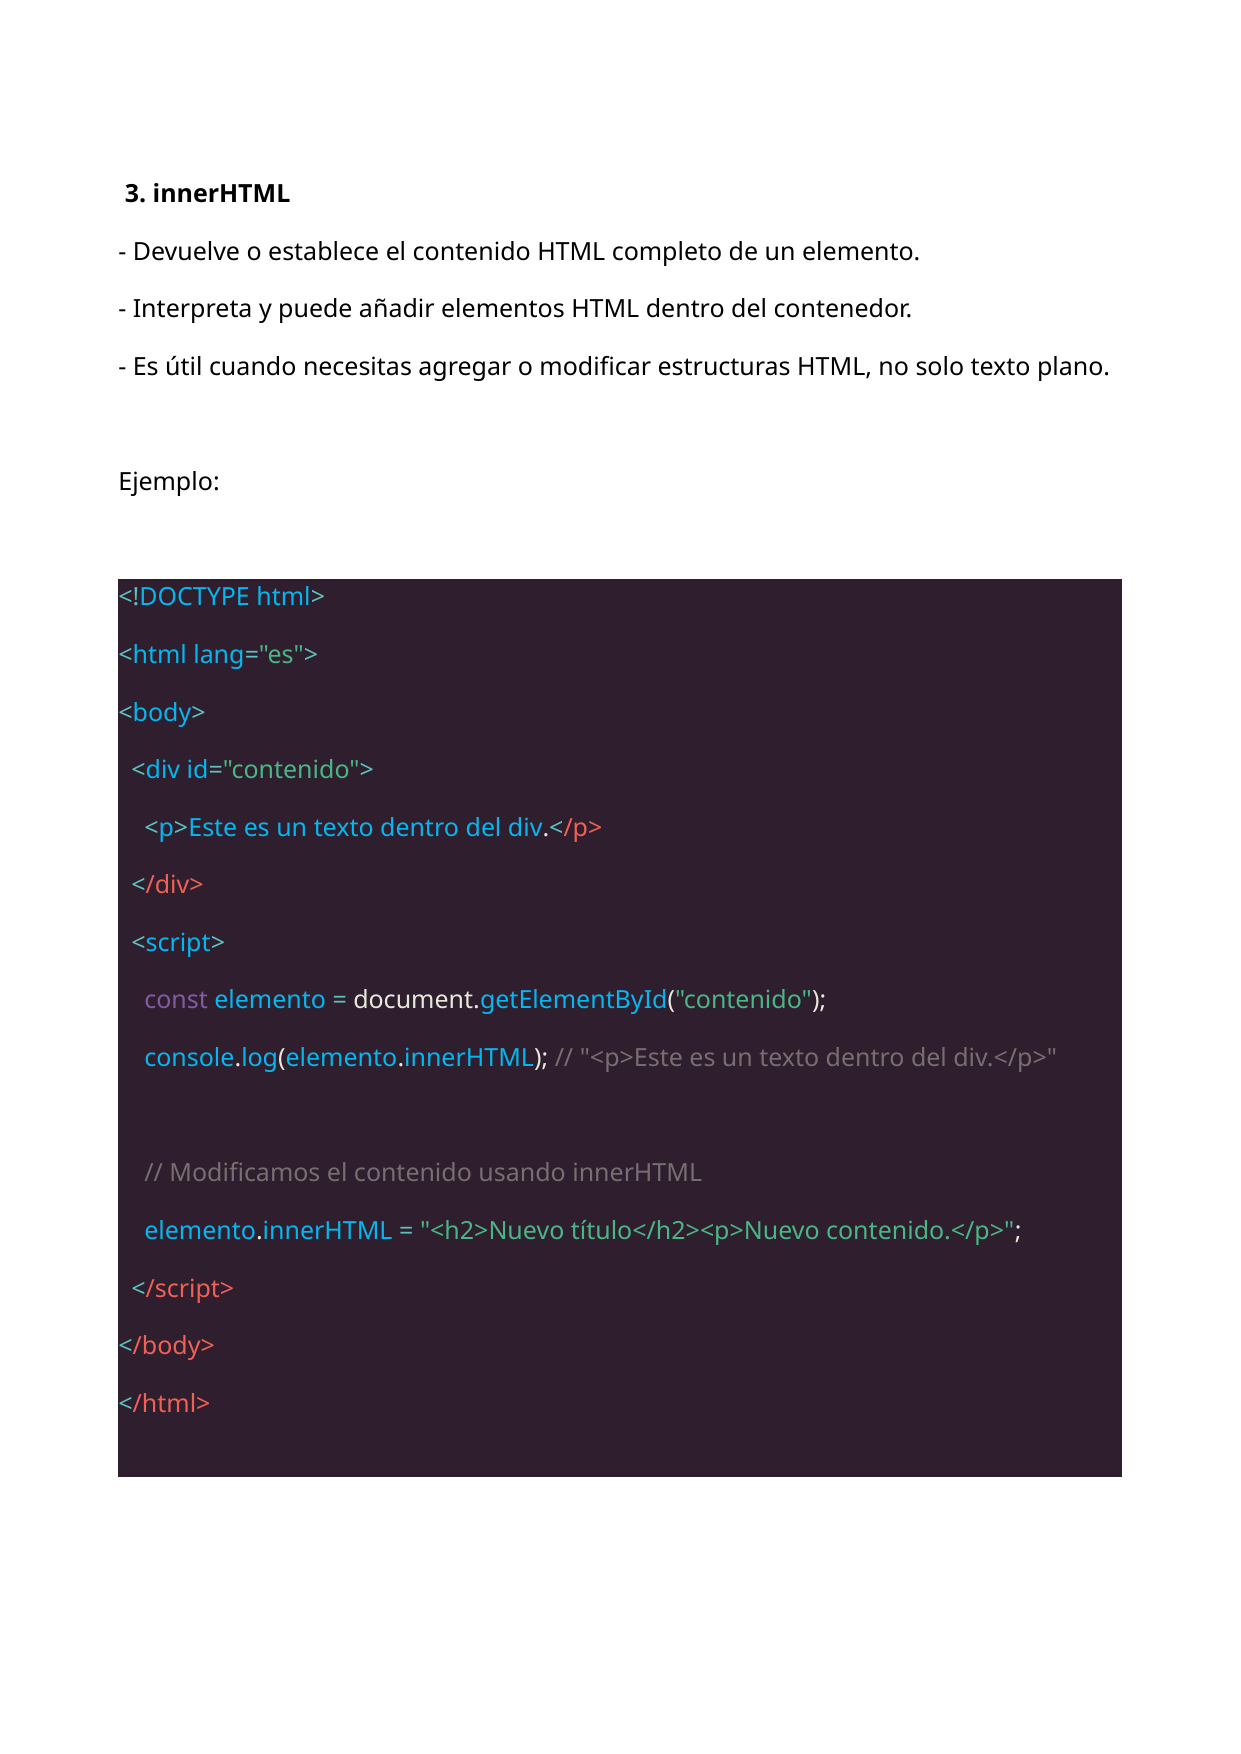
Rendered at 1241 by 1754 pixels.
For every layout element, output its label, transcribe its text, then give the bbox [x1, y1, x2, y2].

text </script> [118, 1270, 1122, 1304]
text Ejemplo: [118, 464, 1122, 498]
text - Interpreta y puede añadir elementos HTML dentro del contenedor. [118, 291, 1122, 325]
text <div id="contenido"> [118, 752, 1122, 786]
text <body> [118, 694, 1122, 728]
text </body> [118, 1328, 1122, 1362]
text <p>Este es un texto dentro del div.</p> [118, 809, 1122, 843]
text console.log(elemento.innerHTML); // "<p>Este es un texto dentro del div.</p>" [118, 1040, 1122, 1074]
text - Es útil cuando necesitas agregar o modificar estructuras HTML, no solo texto plano. [118, 348, 1122, 383]
text </html> [118, 1385, 1122, 1419]
text <html lang="es"> [118, 637, 1122, 671]
text - Devuelve o establece el contenido HTML completo de un elemento. [118, 233, 1122, 267]
text const elemento = document.getElementById("contenido"); [118, 982, 1122, 1016]
text // Modificamos el contenido usando innerHTML [118, 1155, 1122, 1189]
text <!DOCTYPE html> [118, 579, 1122, 613]
text </div> [118, 867, 1122, 901]
text <script> [118, 924, 1122, 959]
text 3. innerHTML [118, 176, 1122, 210]
text elemento.innerHTML = "<h2>Nuevo título</h2><p>Nuevo contenido.</p>"; [118, 1213, 1122, 1247]
